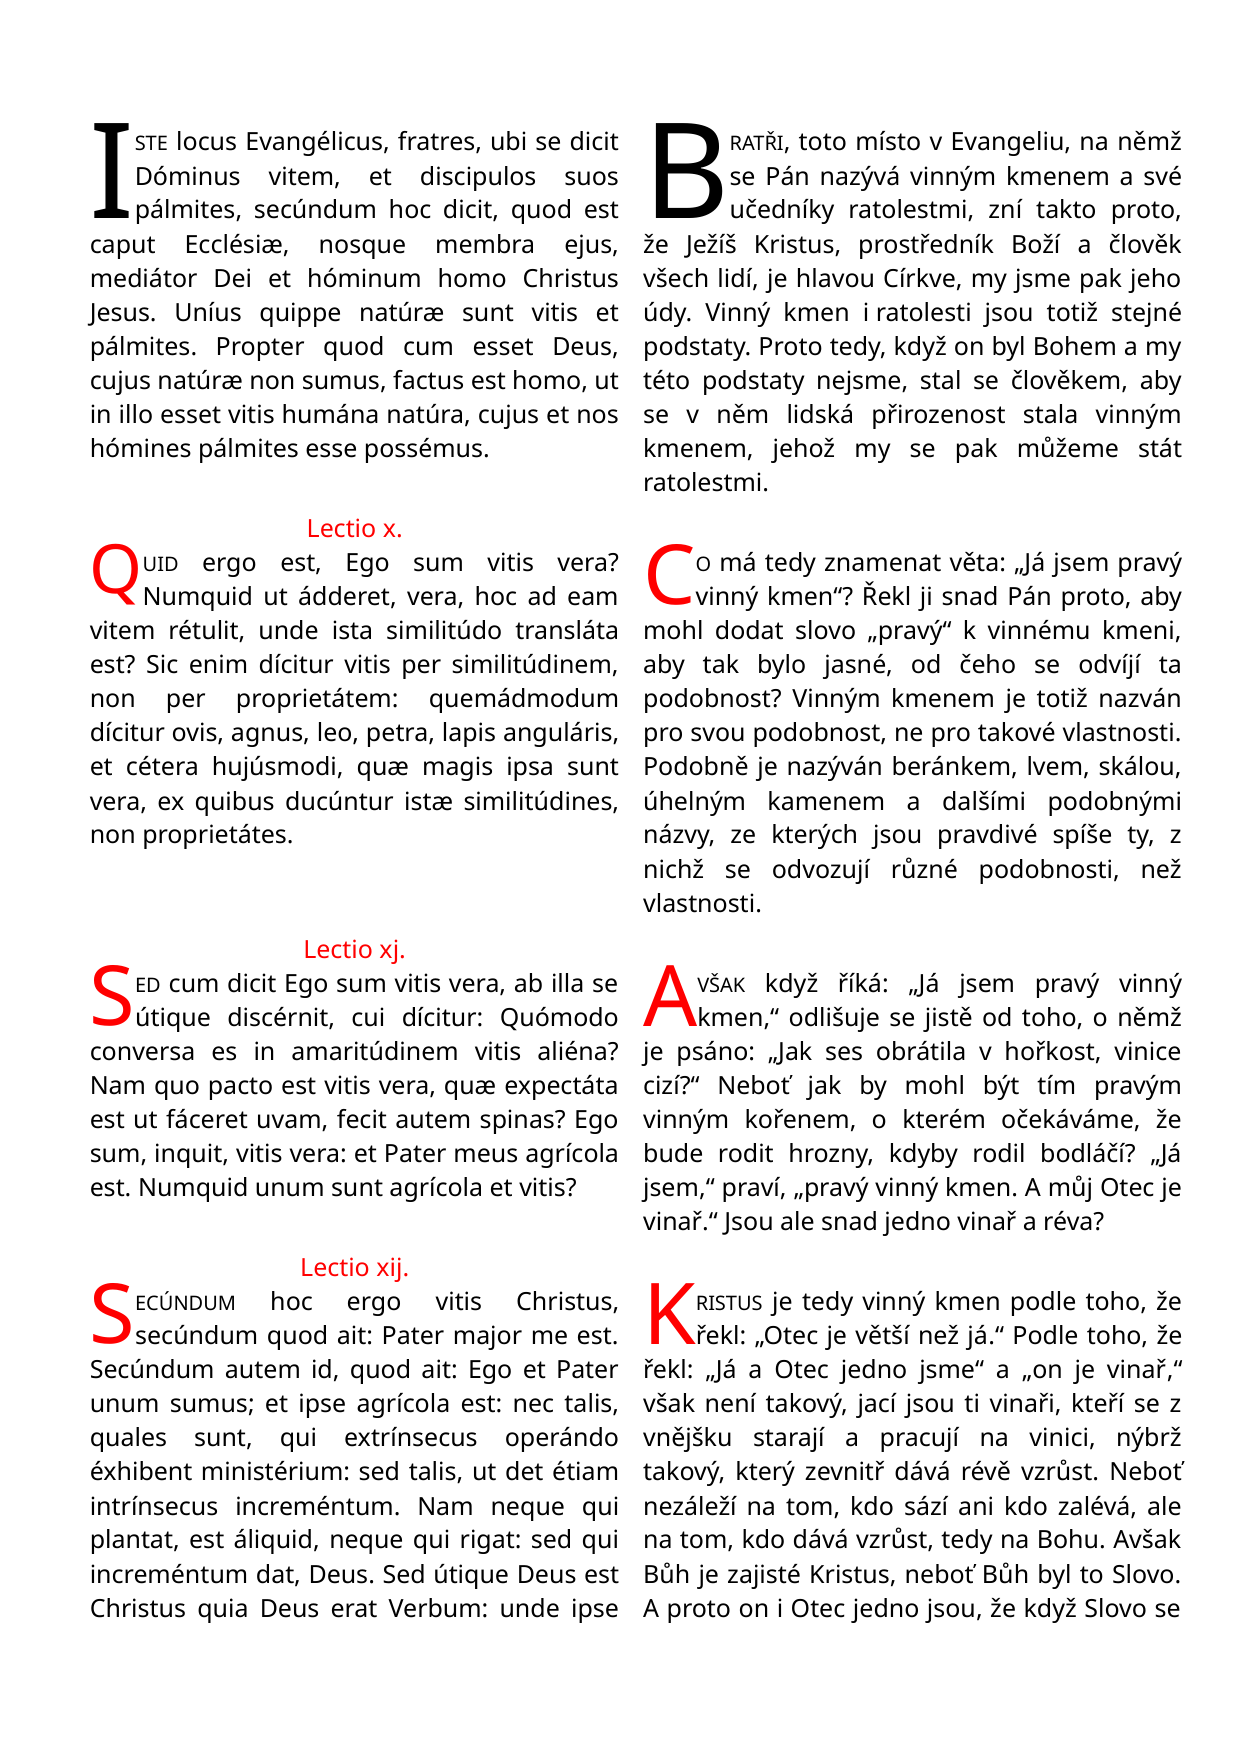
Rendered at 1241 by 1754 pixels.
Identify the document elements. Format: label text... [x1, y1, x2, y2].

table_cell In III. Nocturno Léctio sancti Evangélii secúndum Joánnem. Lectio ix. Cap. 15. In illo témpore: Dixit Jesus discípulis suis: Ego sum vitis vera: et Pater meus agrícola est. Et réliqua. Homilía sancti Augustíni Epíscopi. Tract. 80. in Joannem. Iste locus Evangélicus, fratres, ubi se dicit Dóminus vitem, et discipulos suos pálmites, secúndum hoc dicit, quod est caput Ecclésiæ, nosque membra ejus, mediátor Dei et hóminum homo Christus Jesus. Uníus quippe natúræ sunt vitis et pálmites. Propter quod cum esset Deus, cujus natúræ non sumus, factus est homo, ut in illo esset vitis humána natúra, cujus et nos hómines pálmites esse possémus. [78, 118, 631, 505]
table_cell Lectio x. Quid ergo est, Ego sum vitis vera? Numquid ut ádderet, vera, hoc ad eam vitem rétulit, unde ista similitúdo transláta est? Sic enim dícitur vitis per similitúdinem, non per proprietátem: quemádmodum dícitur ovis, agnus, leo, petra, lapis anguláris, et cétera hujúsmodi, quæ magis ipsa sunt vera, ex quibus ducúntur istæ similitúdines, non proprietátes. [78, 505, 631, 925]
table_cell Avšak když říká: „Já jsem pravý vinný kmen,“ odlišuje se jistě od toho, o němž je psáno: „Jak ses obrátila v hořkost, vinice cizí?“ Neboť jak by mohl být tím pravým vinným kořenem, o kterém očekáváme, že bude rodit hrozny, kdyby rodil bodláčí? „Já jsem,“ praví, „pravý vinný kmen. A můj Otec je vinař.“ Jsou ale snad jedno vinař a réva? [631, 925, 1194, 1244]
table_cell Lectio xij. Secúndum hoc ergo vitis Christus, secúndum quod ait: Pater major me est. Secúndum autem id, quod ait: Ego et Pater unum sumus; et ipse agrícola est: nec talis, quales sunt, qui extrínsecus operándo éxhibent ministérium: sed talis, ut det étiam intrínsecus increméntum. Nam neque qui plantat, est áliquid, neque qui rigat: sed qui increméntum dat, Deus. Sed útique Deus est Christus quia Deus erat Verbum: unde ipse [78, 1244, 631, 1630]
table_cell Za onoho času řekl Ježíš svým učedníkům: „Já jsem pravý vinný kmen a můj Otec je vinař.“ A ostatní. Bratři, toto místo v Evangeliu, na němž se Pán nazývá vinným kmenem a své učedníky ratolestmi, zní takto proto, že Ježíš Kristus, prostředník Boží a člověk všech lidí, je hlavou Církve, my jsme pak jeho údy. Vinný kmen i ratolesti jsou totiž stejné podstaty. Proto tedy, když on byl Bohem a my této podstaty nejsme, stal se člověkem, aby se v něm lidská přirozenost stala vinným kmenem, jehož my se pak můžeme stát ratolestmi. [631, 118, 1194, 505]
table_cell Co má tedy znamenat věta: „Já jsem pravý vinný kmen“? Řekl ji snad Pán proto, aby mohl dodat slovo „pravý“ k vinnému kmeni, aby tak bylo jasné, od čeho se odvíjí ta podobnost? Vinným kmenem je totiž nazván pro svou podobnost, ne pro takové vlastnosti. Podobně je nazýván beránkem, lvem, skálou, úhelným kamenem a dalšími podobnými názvy, ze kterých jsou pravdivé spíše ty, z nichž se odvozují různé podobnosti, než vlastnosti. [631, 505, 1194, 925]
table_cell Kristus je tedy vinný kmen podle toho, že řekl: „Otec je větší než já.“ Podle toho, že řekl: „Já a Otec jedno jsme“ a „on je vinař,“ však není takový, jací jsou ti vinaři, kteří se z vnějšku starají a pracují na vinici, nýbrž takový, který zevnitř dává révě vzrůst. Neboť nezáleží na tom, kdo sází ani kdo zalévá, ale na tom, kdo dává vzrůst, tedy na Bohu. Avšak Bůh je zajisté Kristus, neboť Bůh byl to Slovo. A proto on i Otec jedno jsou, že když Slovo se [631, 1244, 1194, 1630]
table_cell Lectio xj. Sed cum dicit Ego sum vitis vera, ab illa se útique discérnit, cui dícitur: Quómodo conversa es in amaritúdinem vitis aliéna? Nam quo pacto est vitis vera, quæ expectáta est ut fáceret uvam, fecit autem spinas? Ego sum, inquit, vitis vera: et Pater meus agrícola est. Numquid unum sunt agrícola et vitis? [78, 925, 631, 1244]
